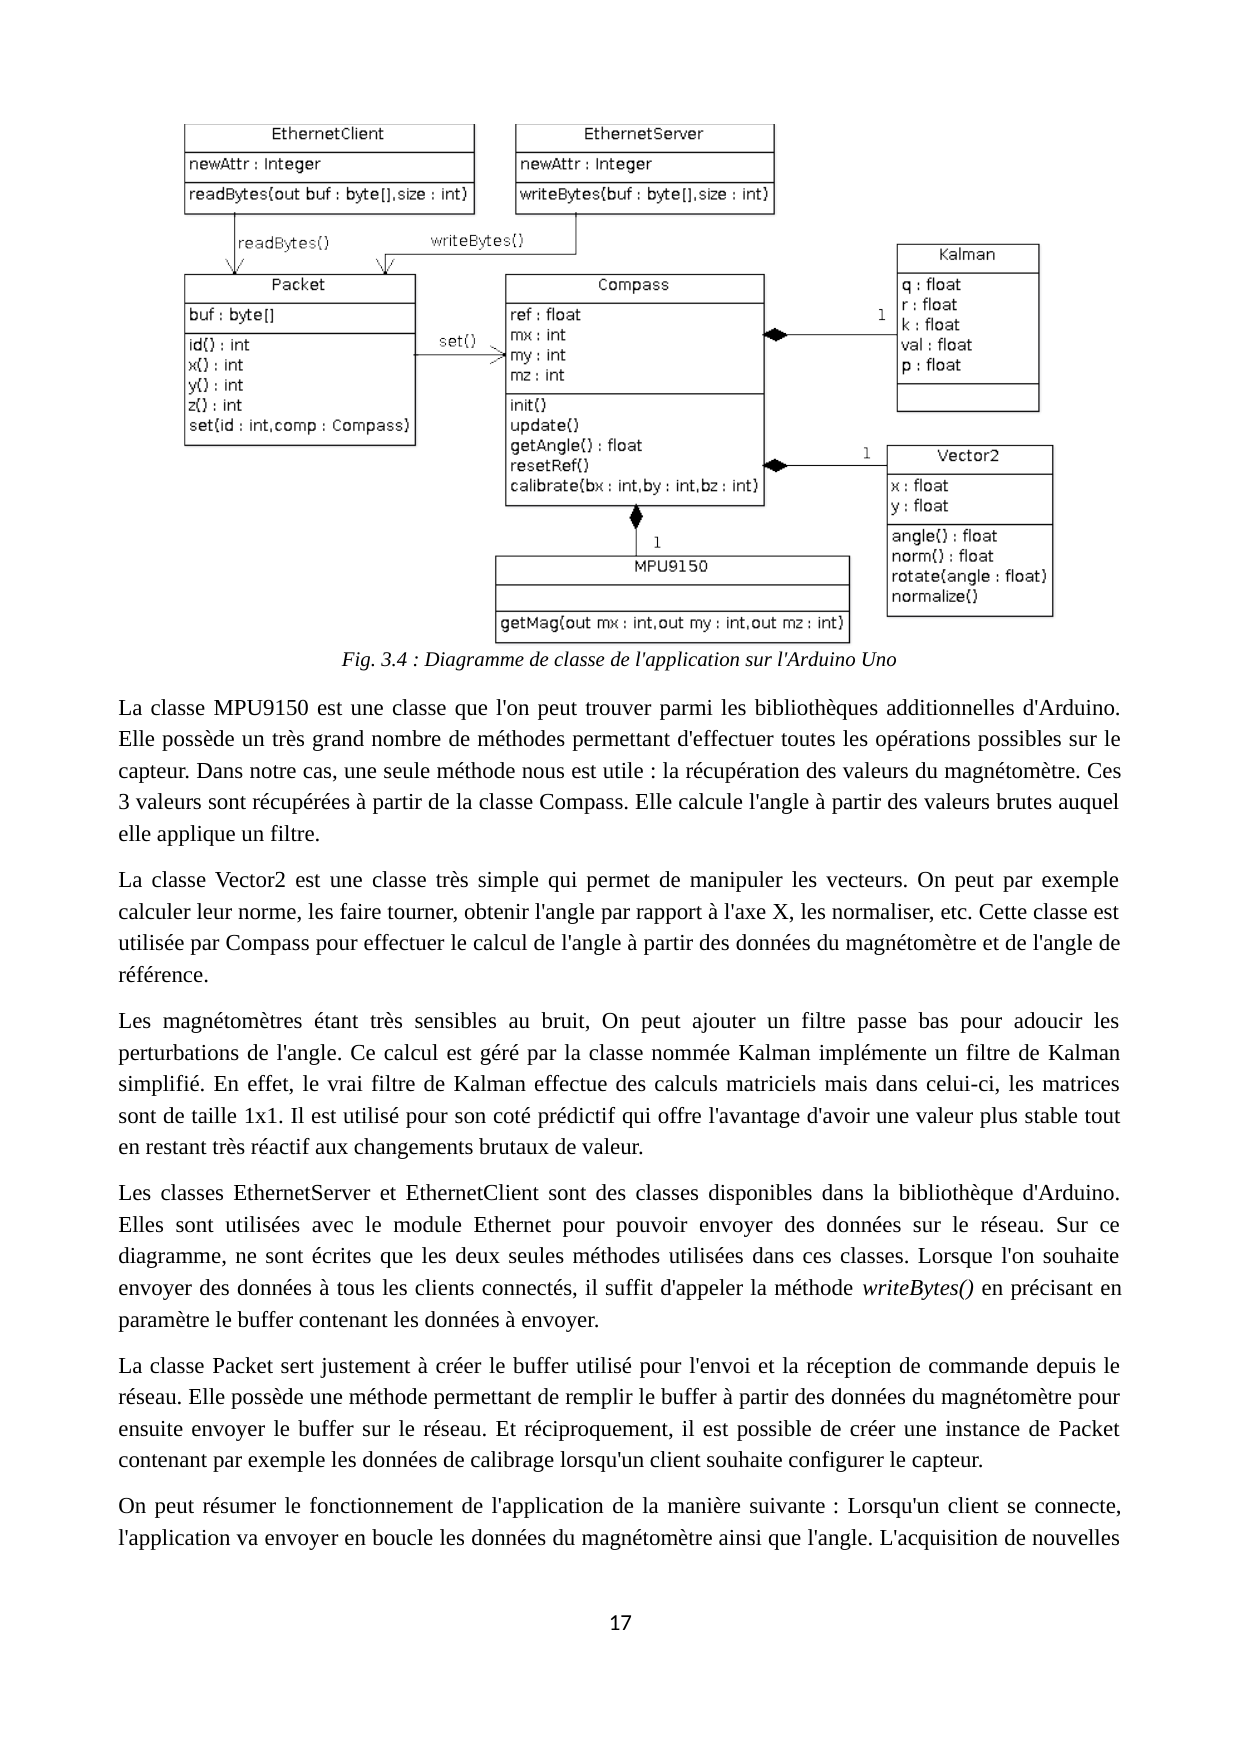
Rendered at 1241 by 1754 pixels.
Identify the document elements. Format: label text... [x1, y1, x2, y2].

text Fig. 3.4 : Diagramme de classe de l'application sur l'Arduino Uno [184, 646, 1056, 671]
text On peut résumer le fonctionnement de l'application de la manière suivante : Lorsqu'un client se connecte, l'application va envoyer en boucle les données du magnétomètre ainsi que l'angle. L'acquisition de nouvelles [118, 1493, 1122, 1551]
text La classe MPU9150 est une classe que l'on peut trouver parmi les bibliothèques additionnelles d'Arduino. Elle possède un très grand nombre de méthodes permettant d'effectuer toutes les opérations possibles sur le capteur. Dans notre cas, une seule méthode nous est utile : la récupération des valeurs du magnétomètre. Ces 3 valeurs sont récupérées à partir de la classe Compass. Elle calcule l'angle à partir des valeurs brutes auquel elle applique un filtre. [118, 118, 1122, 846]
text Les magnétomètres étant très sensibles au bruit, On peut ajouter un filtre passe bas pour adoucir les perturbations de l'angle. Ce calcul est géré par la classe nommée Kalman implémente un filtre de Kalman simplifié. En effet, le vrai filtre de Kalman effectue des calculs matriciels mais dans celui-ci, les matrices sont de taille 1x1. Il est utilisé pour son coté prédictif qui offre l'avantage d'avoir une valeur plus stable tout en restant très réactif aux changements brutaux de valeur. [118, 1007, 1122, 1159]
text La classe Vector2 est une classe très simple qui permet de manipuler les vecteurs. On peut par exemple calculer leur norme, les faire tourner, obtenir l'angle par rapport à l'axe X, les normaliser, etc. Cette classe est utilisée par Compass pour effectuer le calcul de l'angle à partir des données du magnétomètre et de l'angle de référence. [118, 866, 1122, 987]
picture [184, 124, 1056, 646]
text Les classes EthernetServer et EthernetClient sont des classes disponibles dans la bibliothèque d'Arduino. Elles sont utilisées avec le module Ethernet pour pouvoir envoyer des données sur le réseau. Sur ce diagramme, ne sont écrites que les deux seules méthodes utilisées dans ces classes. Lorsque l'on souhaite envoyer des données à tous les clients connectés, il suffit d'appeler la méthode writeBytes() en précisant en paramètre le buffer contenant les données à envoyer. [118, 1179, 1122, 1332]
text La classe Packet sert justement à créer le buffer utilisé pour l'envoi et la réception de commande depuis le réseau. Elle possède une méthode permettant de remplir le buffer à partir des données du magnétomètre pour ensuite envoyer le buffer sur le réseau. Et réciproquement, il est possible de créer une instance de Packet contenant par exemple les données de calibrage lorsqu'un client souhaite configurer le capteur. [118, 1352, 1122, 1473]
